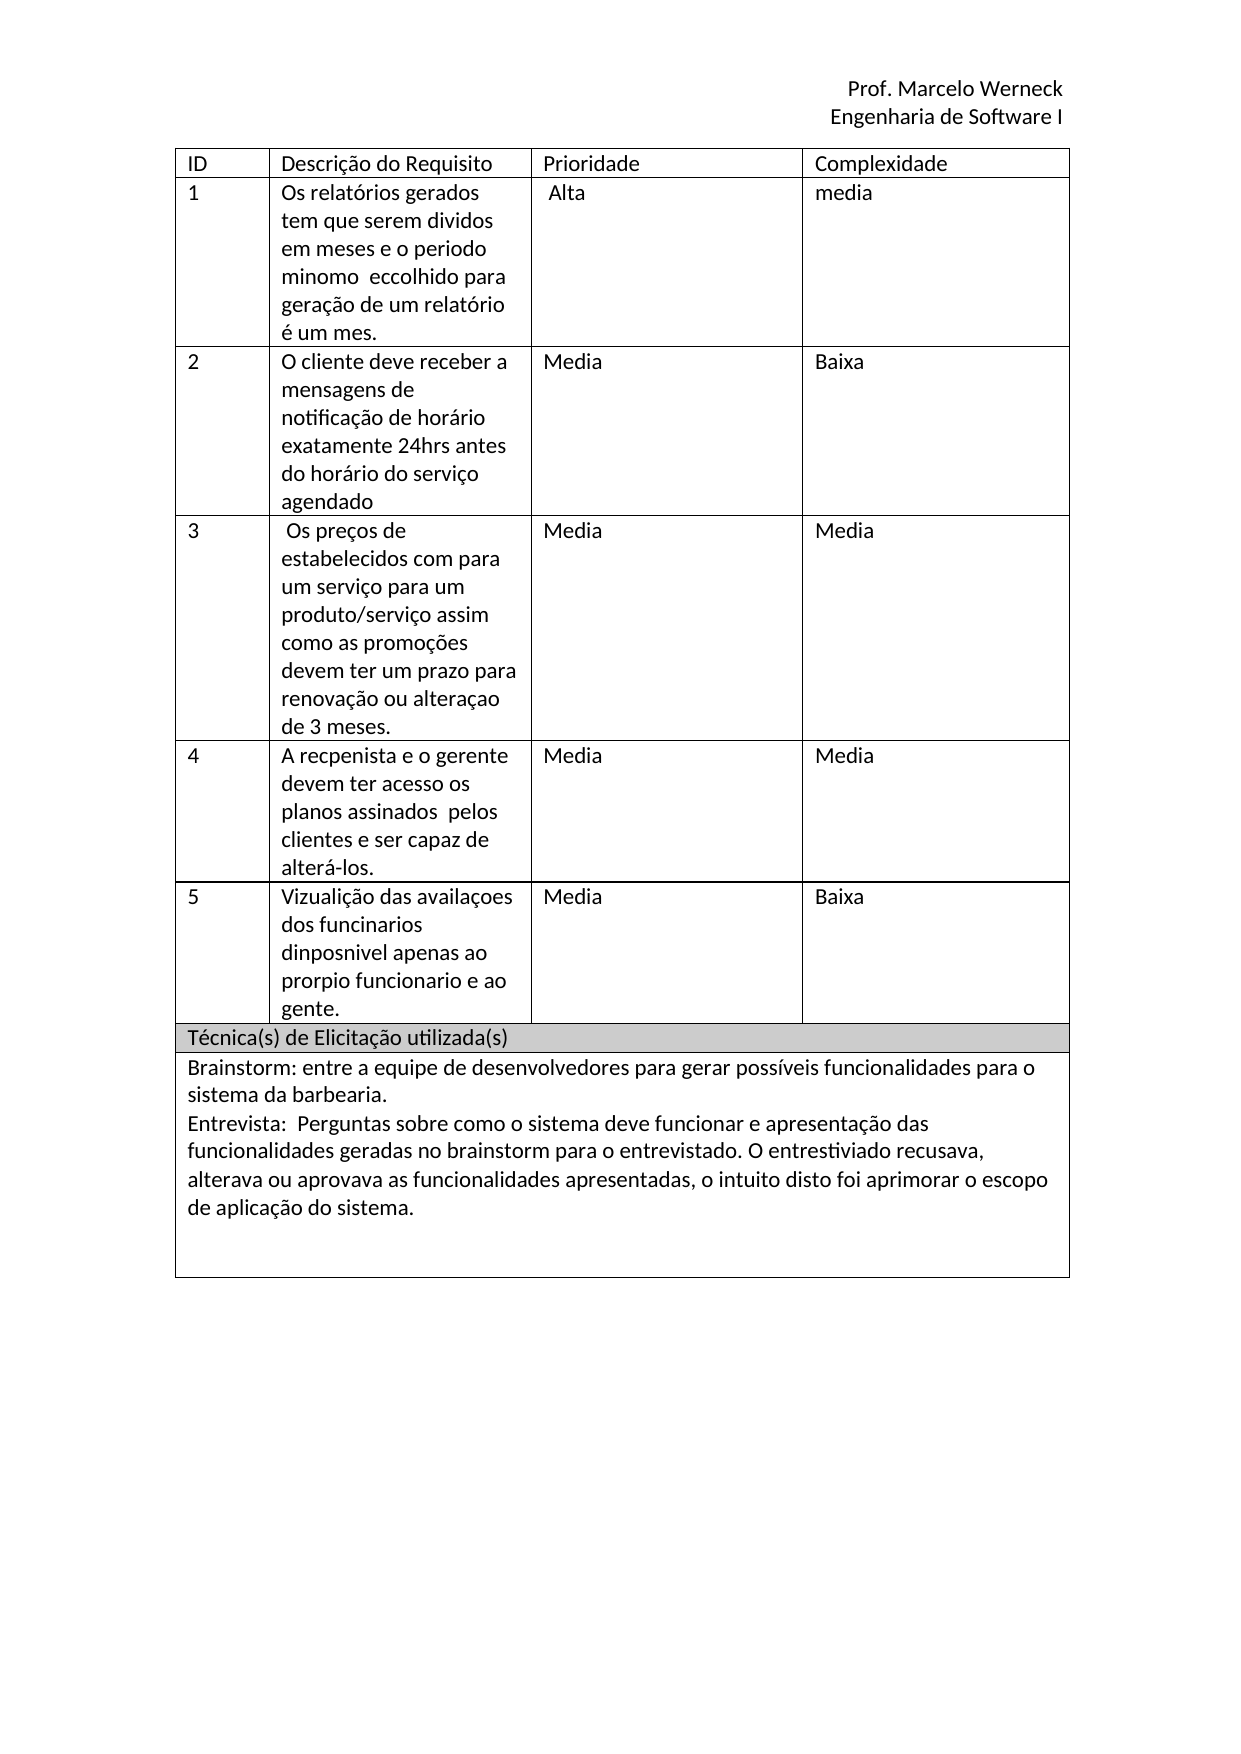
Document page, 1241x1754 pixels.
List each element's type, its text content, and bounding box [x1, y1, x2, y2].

table_cell 5 [176, 883, 269, 1022]
table_cell Media [532, 347, 802, 515]
table_cell Media [803, 516, 1069, 740]
table_cell 1 [176, 178, 269, 346]
table_cell Técnica(s) de Elicitação utilizada(s) [176, 1024, 1069, 1052]
table_cell Alta [532, 178, 802, 346]
table_cell A recpenista e o gerente devem ter acesso os planos assinados pelos clientes e ser capaz de alterá-los. [270, 741, 531, 881]
table_cell Complexidade [803, 149, 1069, 177]
table_cell 4 [176, 741, 269, 881]
table_cell Prioridade [532, 149, 802, 177]
table_cell Media [532, 741, 802, 881]
table_cell Baixa [803, 347, 1069, 515]
table_cell Baixa [803, 883, 1069, 1022]
table_cell 2 [176, 347, 269, 515]
table_cell Os relatórios gerados tem que serem dividos em meses e o periodo minomo eccolhido para geração de um relatório é um mes. [270, 178, 531, 346]
table_cell Media [532, 516, 802, 740]
table_cell media [803, 178, 1069, 346]
table_cell Brainstorm: entre a equipe de desenvolvedores para gerar possíveis funcionalidades para o sistema da barbearia. Entrevista: Perguntas sobre como o sistema deve funcionar e apresentação das funcionalidades geradas no brainstorm para o entrevistado. O entrestiviado recusava, alterava ou aprovava as funcionalidades apresentadas, o intuito disto foi aprimorar o escopo de aplicação do sistema. [176, 1053, 1069, 1277]
table_cell 3 [176, 516, 269, 740]
table_cell ID [176, 149, 269, 177]
table_cell Vizualição das availaçoes dos funcinarios dinposnivel apenas ao prorpio funcionario e ao gente. [270, 883, 531, 1022]
table_cell O cliente deve receber a mensagens de notificação de horário exatamente 24hrs antes do horário do serviço agendado [270, 347, 531, 515]
table_cell Media [532, 883, 802, 1022]
table_cell Descrição do Requisito [270, 149, 531, 177]
table_cell Os preços de estabelecidos com para um serviço para um produto/serviço assim como as promoções devem ter um prazo para renovação ou alteraçao de 3 meses. [270, 516, 531, 740]
table_cell Media [803, 741, 1069, 881]
